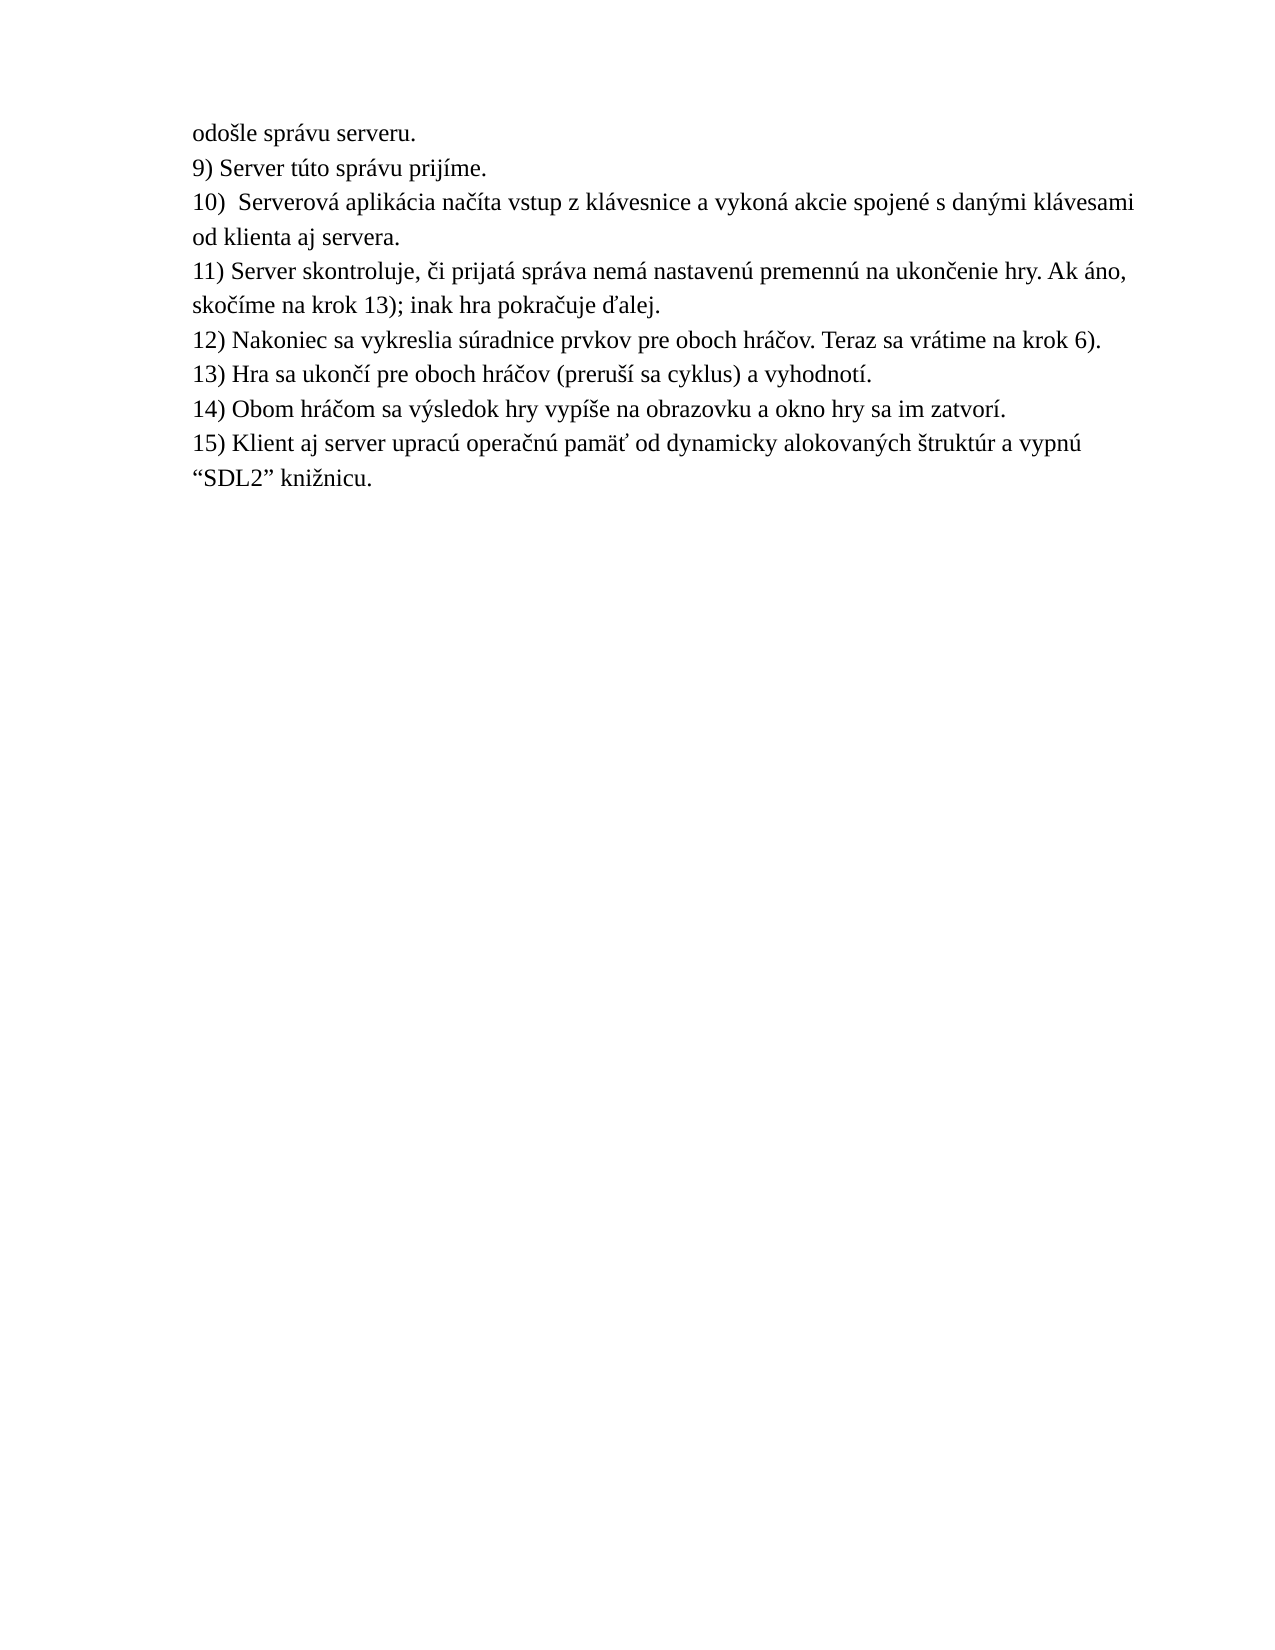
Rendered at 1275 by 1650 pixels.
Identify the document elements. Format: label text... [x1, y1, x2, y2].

text 10) Serverová aplikácia načíta vstup z klávesnice a vykoná akcie spojené s danými klávesami od klienta aj servera. [192, 187, 1157, 250]
text 12) Nakoniec sa vykreslia súradnice prvkov pre oboch hráčov. Teraz sa vrátime na krok 6). [192, 325, 1157, 354]
text 15) Klient aj server upracú operačnú pamäť od dynamicky alokovaných štruktúr a vypnú “SDL2” knižnicu. [192, 428, 1157, 492]
text odošle správu serveru. [192, 118, 1157, 147]
text 14) Obom hráčom sa výsledok hry vypíše na obrazovku a okno hry sa im zatvorí. [192, 394, 1157, 423]
text 11) Server skontroluje, či prijatá správa nemá nastavenú premennú na ukončenie hry. Ak áno, skočíme na krok 13); inak hra pokračuje ďalej. [192, 256, 1157, 319]
text 13) Hra sa ukončí pre oboch hráčov (preruší sa cyklus) a vyhodnotí. [192, 359, 1157, 388]
text 9) Server túto správu prijíme. [192, 153, 1157, 181]
